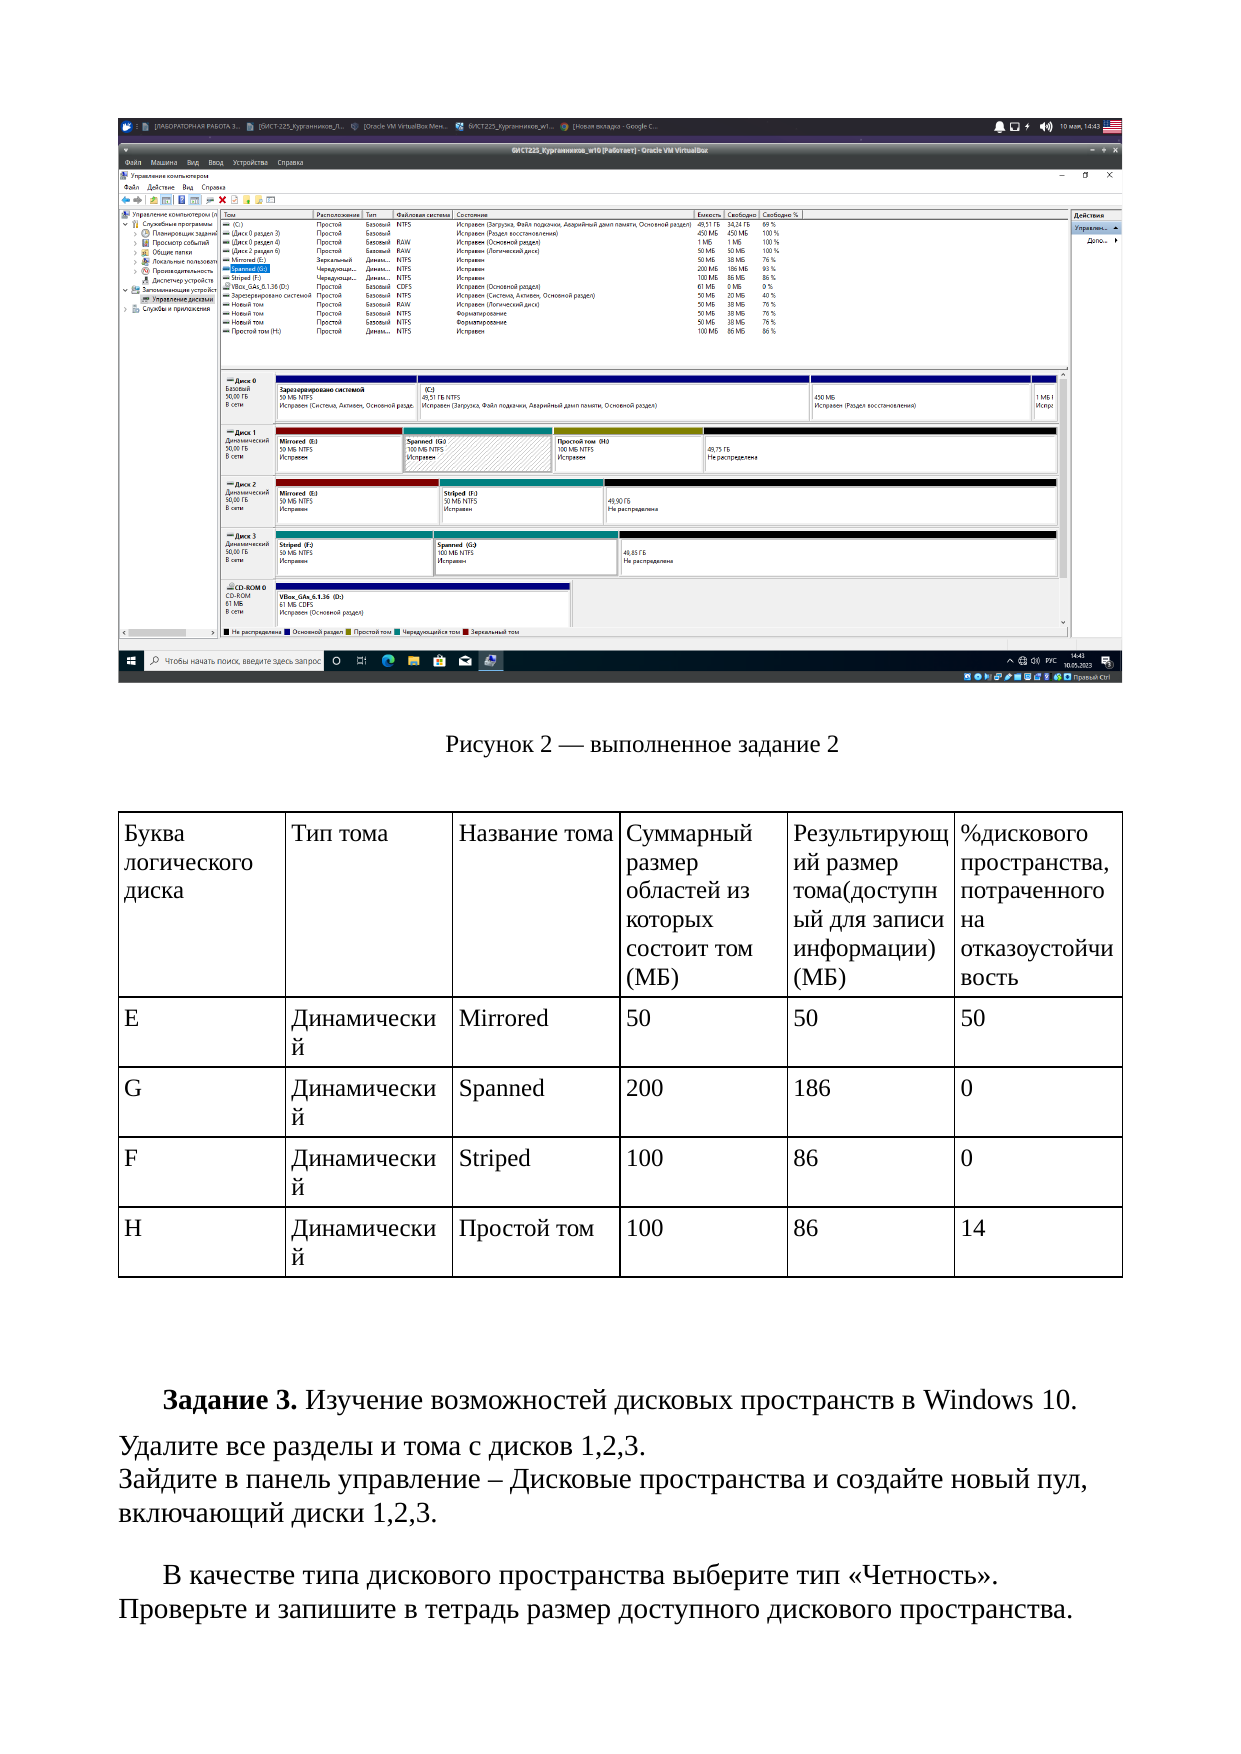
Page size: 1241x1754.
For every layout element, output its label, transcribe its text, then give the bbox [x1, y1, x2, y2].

table_cell 86 [788, 1208, 954, 1276]
table_header Суммарный размер областей из которых состоит том (МБ) [621, 813, 787, 996]
text Рисунок 2 — выполненное задание 2 [118, 729, 1122, 758]
table_cell 0 [955, 1138, 1122, 1206]
text Зайдите в панель управление – Дисковые пространства и создайте новый пул, включающий диски 1,2,3. [118, 1462, 1122, 1529]
table_cell 14 [955, 1208, 1122, 1276]
table_cell Простой том [453, 1208, 619, 1276]
table_cell 186 [788, 1068, 954, 1136]
text Задание 3. Изучение возможностей дисковых пространств в Windows 10. [118, 1382, 1122, 1416]
table_cell 50 [955, 998, 1122, 1066]
table_cell 100 [621, 1208, 787, 1276]
table_cell Динамический [286, 1138, 452, 1206]
table_cell 50 [788, 998, 954, 1066]
table_header Тип тома [286, 813, 452, 996]
text Удалите все разделы и тома с дисков 1,2,3. [118, 1428, 1122, 1462]
text В качестве типа дискового пространства выберите тип «Четность». Проверьте и запишите в тетрадь размер доступного дискового пространства. [118, 1557, 1122, 1624]
table_header Буква логического диска [119, 813, 285, 996]
table_cell 86 [788, 1138, 954, 1206]
table_cell F [119, 1138, 285, 1206]
table_cell Mirrored [453, 998, 619, 1066]
table_cell Динамический [286, 1208, 452, 1276]
table_cell 100 [621, 1138, 787, 1206]
picture [118, 118, 1123, 683]
table_cell G [119, 1068, 285, 1136]
table_cell Динамический [286, 1068, 452, 1136]
table_cell Spanned [453, 1068, 619, 1136]
table_cell Striped [453, 1138, 619, 1206]
table_header Результирующий размер тома(доступный для записи информации) (МБ) [788, 813, 954, 996]
table_cell 200 [621, 1068, 787, 1136]
table_header Название тома [453, 813, 619, 996]
table_cell 50 [621, 998, 787, 1066]
table_cell 0 [955, 1068, 1122, 1136]
table_cell H [119, 1208, 285, 1276]
table_header %дискового пространства, потраченного на отказоустойчивость [955, 813, 1122, 996]
table_cell E [119, 998, 285, 1066]
table_cell Динамический [286, 998, 452, 1066]
